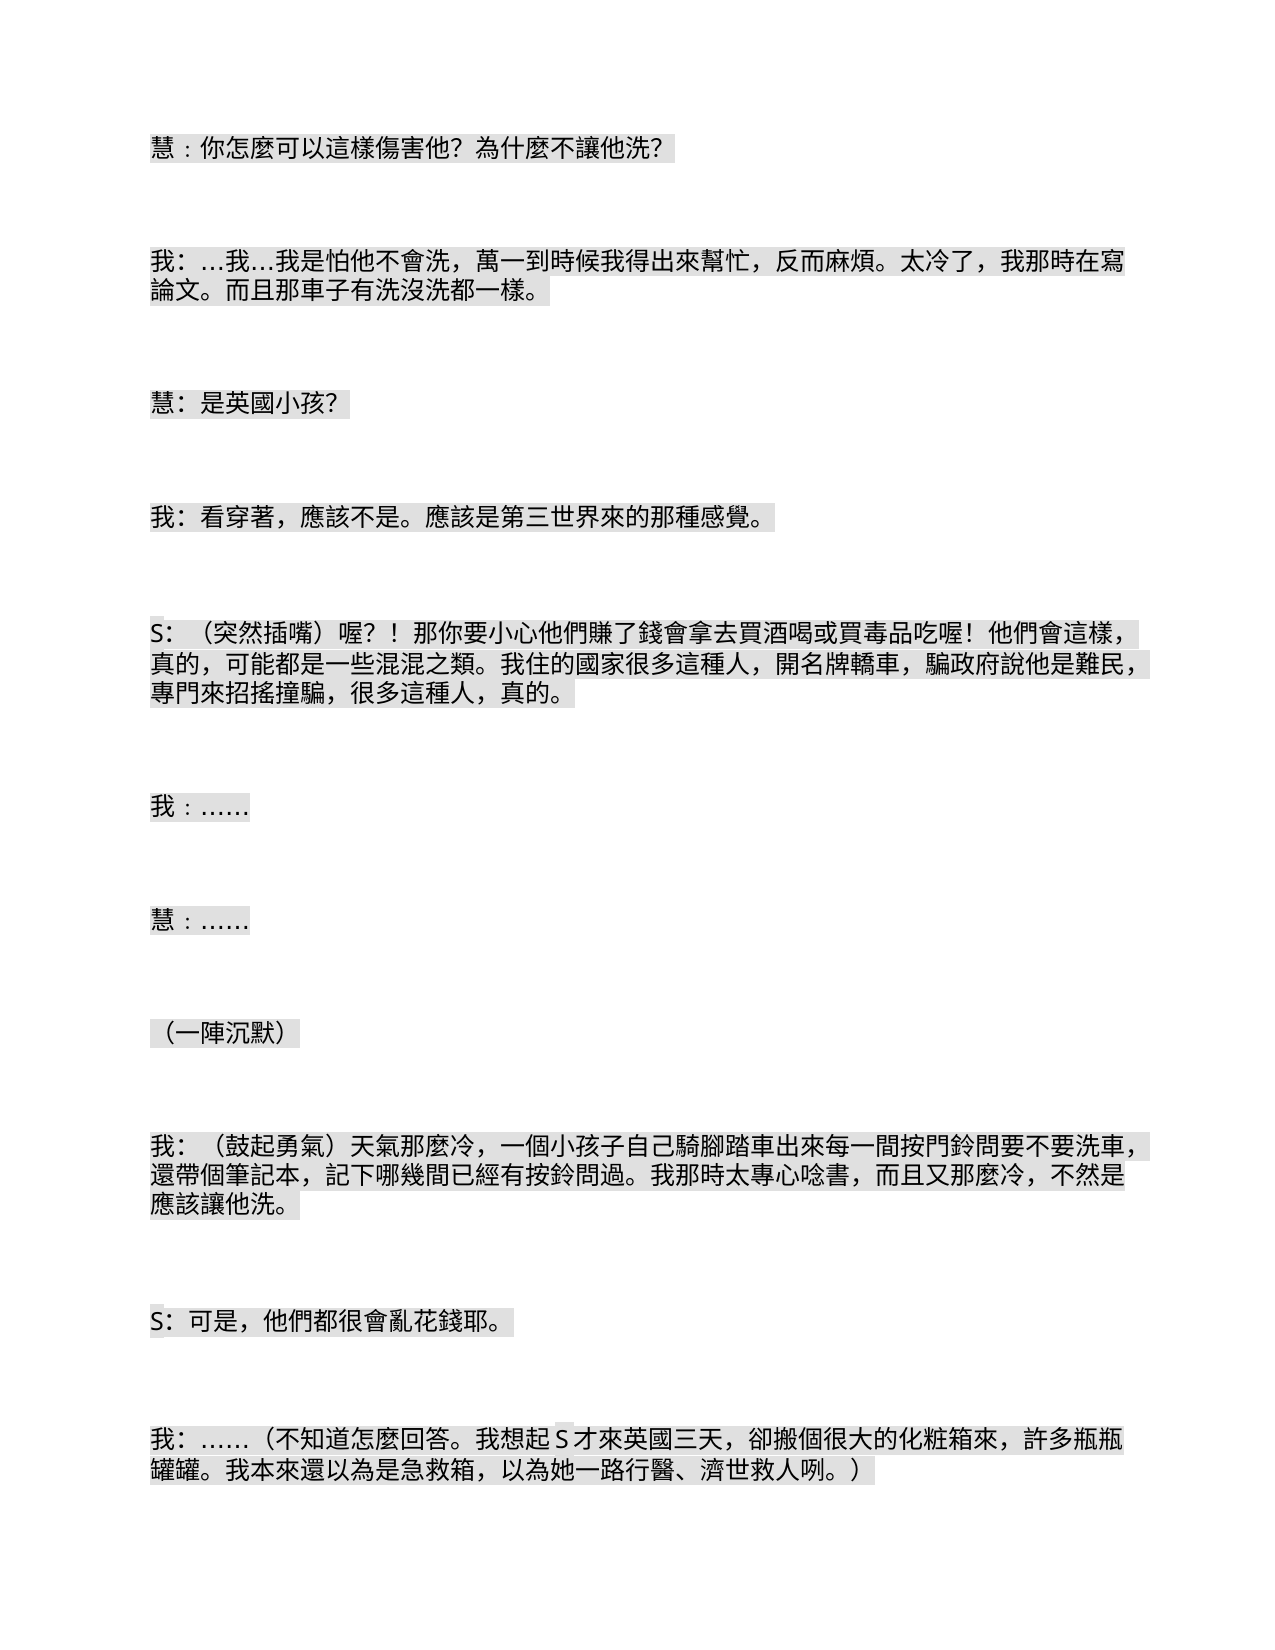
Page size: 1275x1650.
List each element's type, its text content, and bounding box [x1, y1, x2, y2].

text 我：……（不知道怎麼回答。我想起S才來英國三天，卻搬個很大的化粧箱來，許多瓶瓶罐罐。我本來還以為是急救箱，以為她一路行醫、濟世救人咧。） [150, 1422, 1125, 1485]
text 我：看穿著，應該不是。應該是第三世界來的那種感覺。 [150, 503, 1125, 532]
text S：（突然插嘴）喔？！那你要小心他們賺了錢會拿去買酒喝或買毒品吃喔！他們會這樣，真的，可能都是一些混混之類。我住的國家很多這種人，開名牌轎車，騙政府說他是難民，專門來招搖撞騙，很多這種人，真的。 [150, 616, 1125, 708]
text （一陣沉默） [150, 1019, 1125, 1048]
text S：可是，他們都很會亂花錢耶。 [150, 1304, 1125, 1338]
text 我：（鼓起勇氣）天氣那麼冷，一個小孩子自己騎腳踏車出來每一間按門鈴問要不要洗車，還帶個筆記本，記下哪幾間已經有按鈴問過。我那時太專心唸書，而且又那麼冷，不然是應該讓他洗。 [150, 1132, 1125, 1220]
text 慧：是英國小孩？ [150, 390, 1125, 419]
text 我﹕…… [150, 793, 1125, 822]
text 慧﹕…… [150, 906, 1125, 935]
text 我：…我…我是怕他不會洗，萬一到時候我得出來幫忙，反而麻煩。太冷了，我那時在寫論文。而且那車子有洗沒洗都一樣。 [150, 247, 1125, 306]
text 慧﹕你怎麼可以這樣傷害他？為什麼不讓他洗？ [150, 134, 1125, 163]
